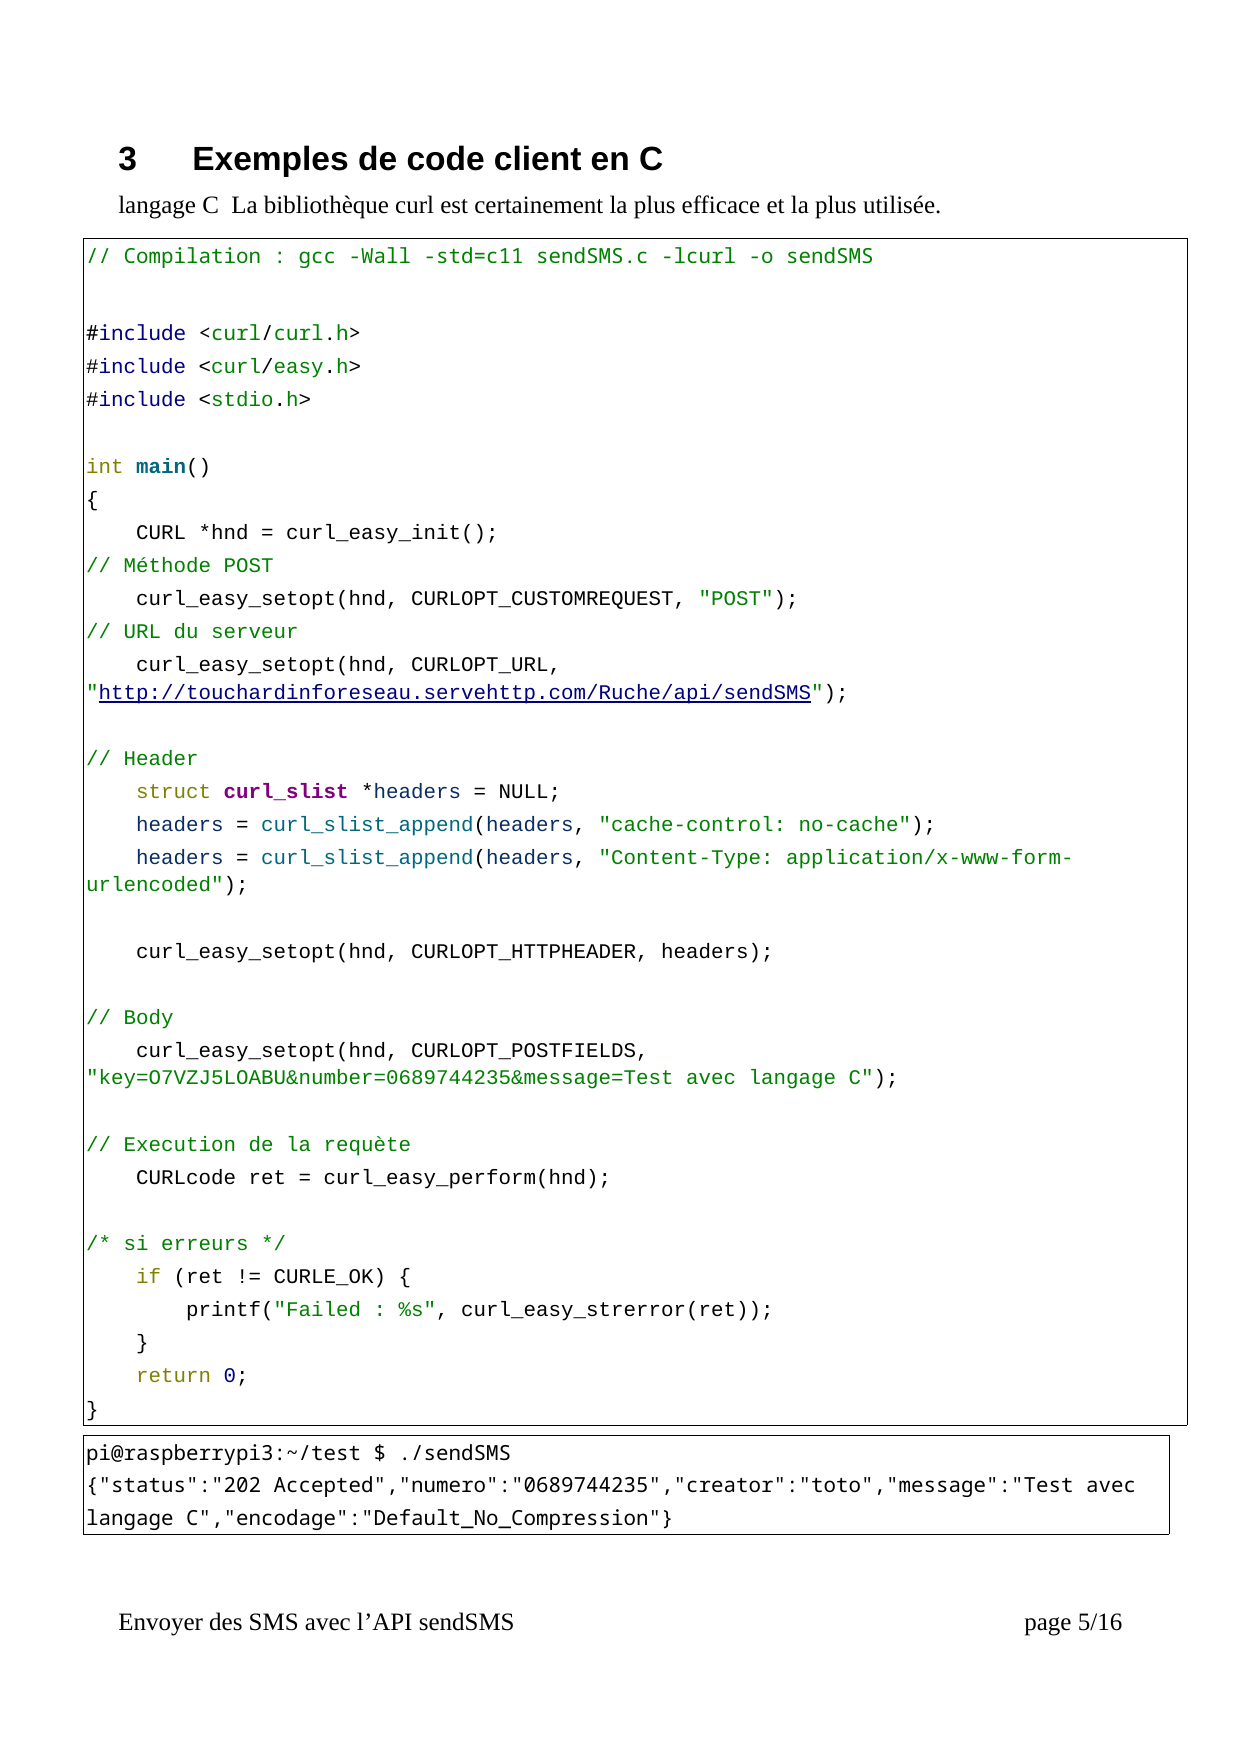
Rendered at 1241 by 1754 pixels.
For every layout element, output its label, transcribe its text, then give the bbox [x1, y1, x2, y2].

text langage C La bibliothèque curl est certainement la plus efficace et la plus utilisée. [118, 190, 1146, 219]
text #include <curl/easy.h> [84, 353, 1187, 380]
text curl_easy_setopt(hnd, CURLOPT_CUSTOMREQUEST, "POST"); [84, 585, 1187, 612]
text // Méthode POST [84, 552, 1187, 579]
text /* si erreurs */ [84, 1230, 1187, 1257]
text curl_easy_setopt(hnd, CURLOPT_URL, "http://touchardinforeseau.servehttp.com/Ruche/api/sendSMS"); [84, 651, 1187, 705]
text // URL du serveur [84, 618, 1187, 645]
text { [84, 486, 1187, 512]
text struct curl_slist *headers = NULL; [84, 778, 1187, 805]
text CURL *hnd = curl_easy_init(); [84, 519, 1187, 546]
subtitle Exemples de code client en C [118, 139, 1146, 178]
text int main() [84, 453, 1187, 479]
text pi@raspberrypi3:~/test $ ./sendSMS {"status":"202 Accepted","numero":"0689744235","creator":"toto","message":"Test avec langage C","encodage":"Default_No_Compression"} [84, 1436, 1169, 1534]
text } [84, 1329, 1187, 1356]
text return 0; [84, 1362, 1187, 1389]
text // Compilation : gcc -Wall -std=c11 sendSMS.c -lcurl -o sendSMS [84, 239, 1187, 269]
text CURLcode ret = curl_easy_perform(hnd); [84, 1164, 1187, 1190]
text headers = curl_slist_append(headers, "Content-Type: application/x-www-form-urlencoded"); [84, 844, 1187, 898]
text if (ret != CURLE_OK) { [84, 1263, 1187, 1290]
text } [84, 1396, 1187, 1425]
text curl_easy_setopt(hnd, CURLOPT_HTTPHEADER, headers); [84, 938, 1187, 964]
text curl_easy_setopt(hnd, CURLOPT_POSTFIELDS, "key=O7VZJ5LOABU&number=0689744235&message=Test avec langage C"); [84, 1037, 1187, 1091]
text // Header [84, 745, 1187, 772]
text // Execution de la requète [84, 1131, 1187, 1157]
text printf("Failed : %s", curl_easy_strerror(ret)); [84, 1296, 1187, 1323]
text headers = curl_slist_append(headers, "cache-control: no-cache"); [84, 811, 1187, 838]
text // Body [84, 1004, 1187, 1031]
text #include <stdio.h> [84, 386, 1187, 413]
text #include <curl/curl.h> [84, 315, 1187, 346]
